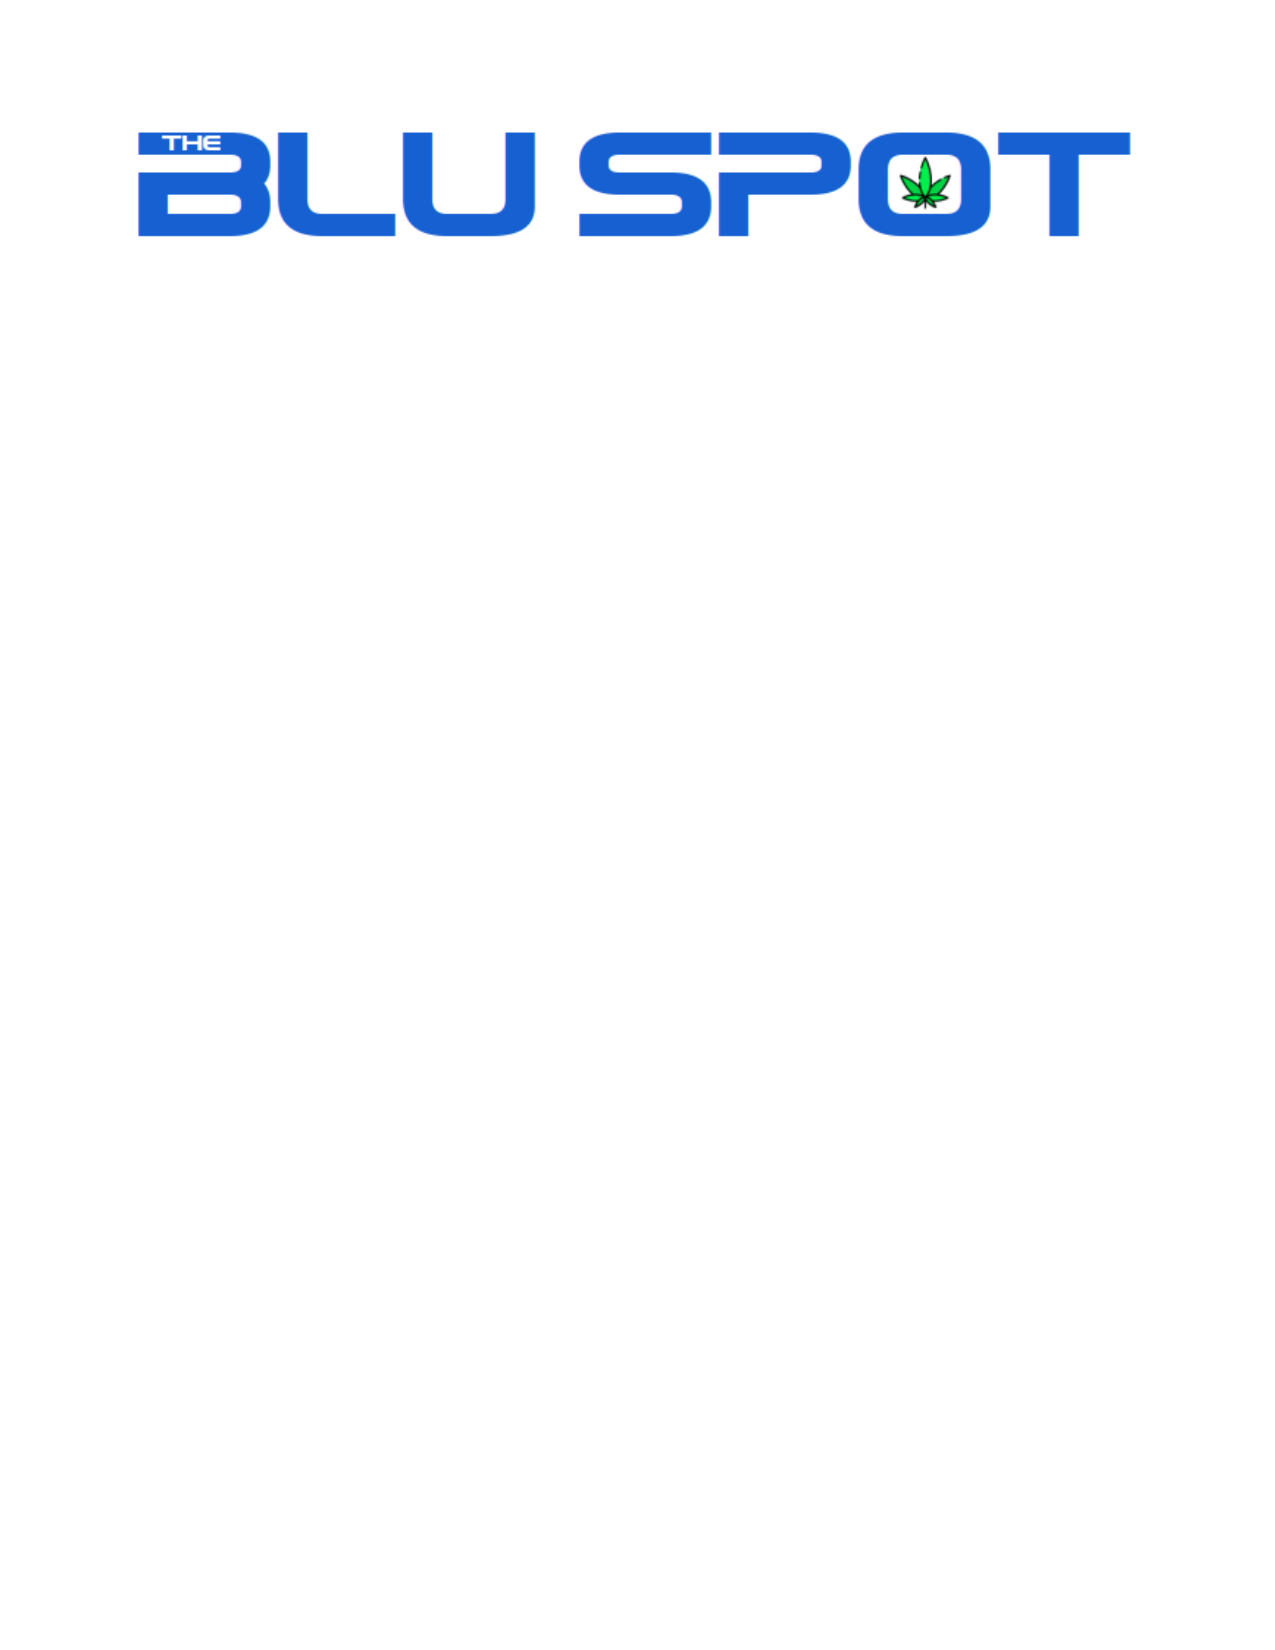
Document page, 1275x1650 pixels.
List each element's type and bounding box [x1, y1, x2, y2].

picture [118, 118, 1157, 260]
